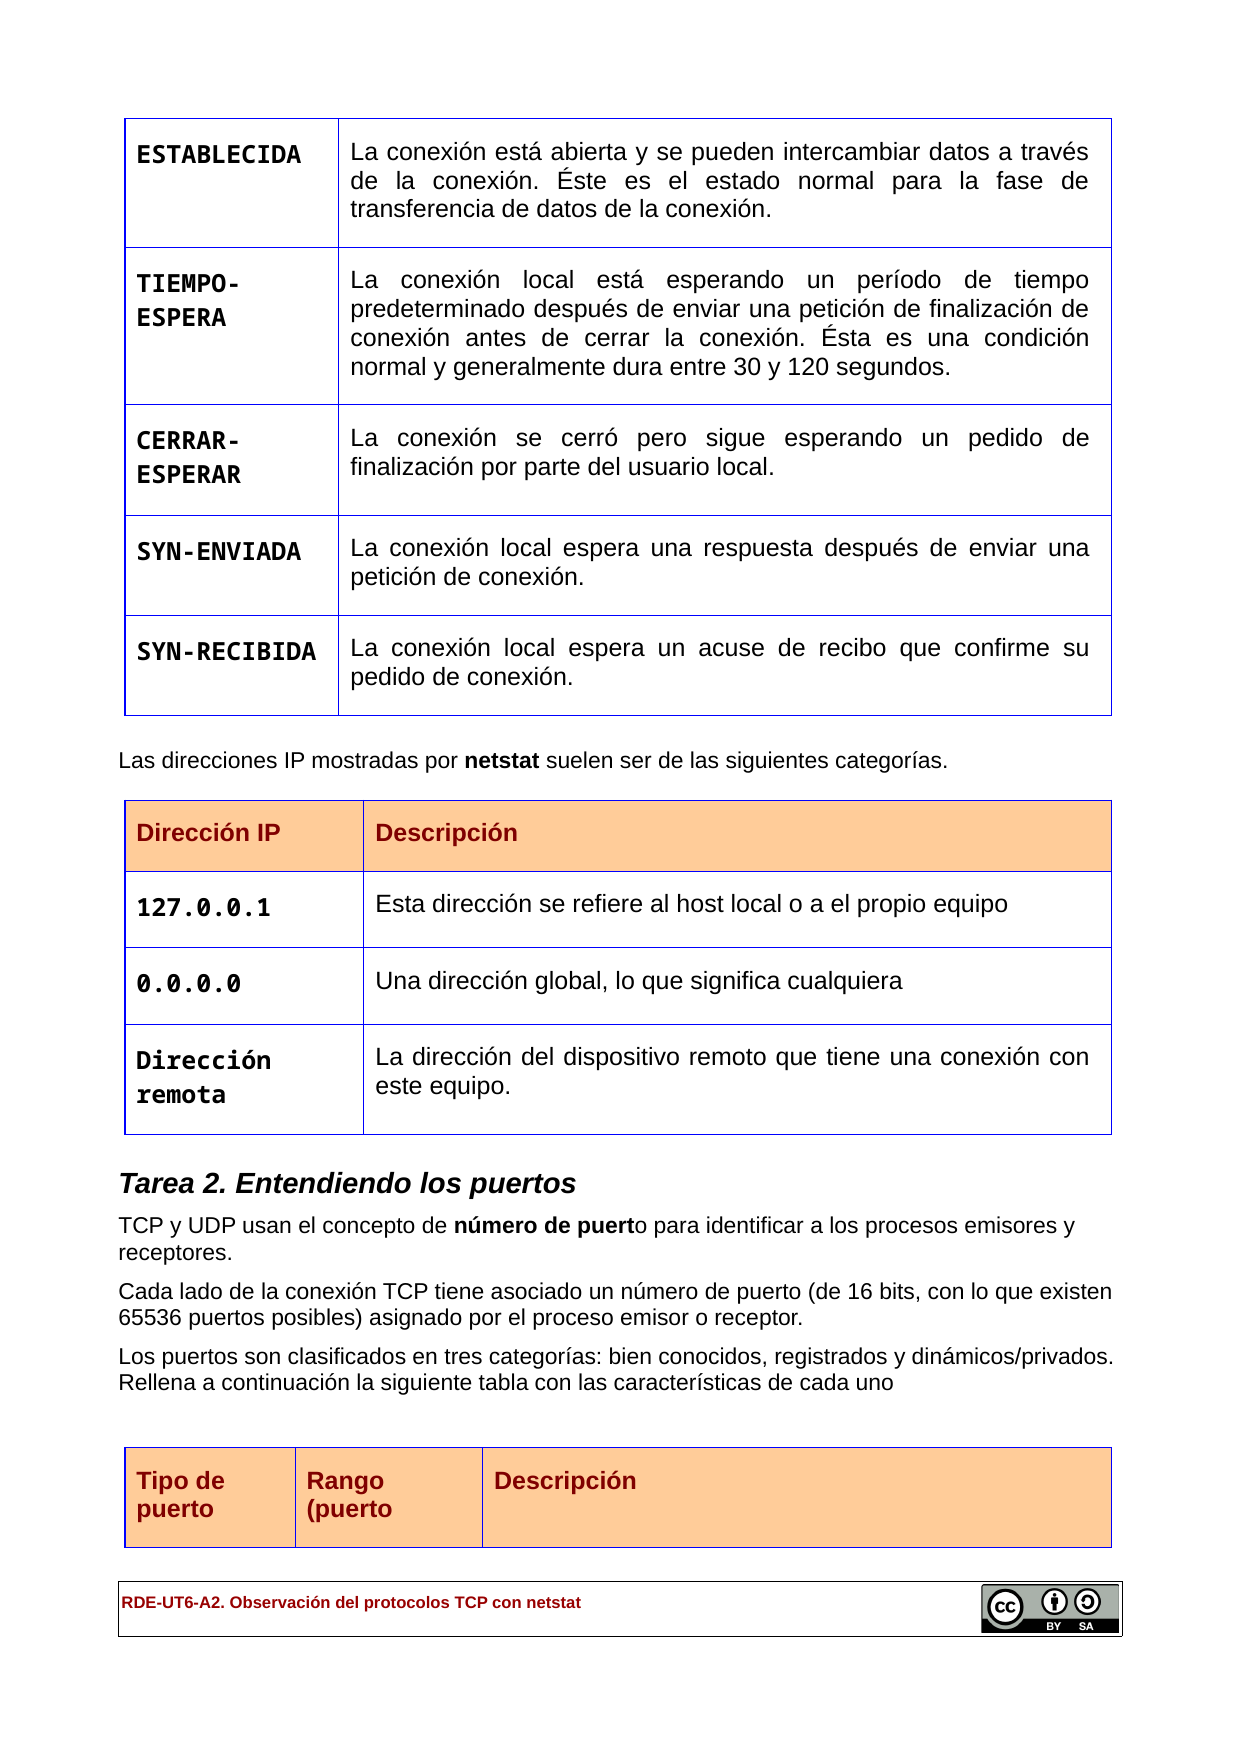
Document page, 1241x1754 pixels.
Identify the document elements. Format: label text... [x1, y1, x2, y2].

table_cell CERRAR-ESPERAR [126, 405, 338, 515]
table_cell Dirección remota [126, 1025, 363, 1134]
text Los puertos son clasificados en tres categorías: bien conocidos, registrados y dinámicos/privados. Rellena a continuación la siguiente tabla con las características de cada uno [118, 1343, 1122, 1396]
table_cell La dirección del dispositivo remoto que tiene una conexión con este equipo. [364, 1025, 1111, 1134]
picture [981, 1584, 1119, 1633]
table_header Dirección IP [126, 801, 363, 871]
text TCP y UDP usan el concepto de número de puerto para identificar a los procesos emisores y receptores. [118, 1212, 1122, 1265]
table_cell TIEMPO-ESPERA [126, 248, 338, 404]
table_cell La conexión local está esperando un período de tiempo predeterminado después de enviar una petición de finalización de conexión antes de cerrar la conexión. Ésta es una condición normal y generalmente dura entre 30 y 120 segundos. [339, 248, 1111, 404]
table_cell La conexión está abierta y se pueden intercambiar datos a través de la conexión. Éste es el estado normal para la fase de transferencia de datos de la conexión. [339, 119, 1111, 247]
table_cell La conexión se cerró pero sigue esperando un pedido de finalización por parte del usuario local. [339, 405, 1111, 515]
table_cell SYN-ENVIADA [126, 516, 338, 614]
table_cell Esta dirección se refiere al host local o a el propio equipo [364, 872, 1111, 947]
table_cell La conexión local espera un acuse de recibo que confirme su pedido de conexión. [339, 616, 1111, 714]
text Las direcciones IP mostradas por netstat suelen ser de las siguientes categorías. [118, 747, 1122, 773]
table_cell La conexión local espera una respuesta después de enviar una petición de conexión. [339, 516, 1111, 614]
table_header Descripción [483, 1448, 1111, 1547]
table_cell SYN-RECIBIDA [126, 616, 338, 714]
table_cell ESTABLECIDA [126, 119, 338, 247]
table_cell 0.0.0.0 [126, 948, 363, 1023]
table_header Tipo de puerto [126, 1448, 295, 1547]
subtitle Tarea 2. Entendiendo los puertos [118, 1166, 1122, 1200]
table_cell Una dirección global, lo que significa cualquiera [364, 948, 1111, 1023]
table_header Rango (puerto [296, 1448, 482, 1547]
table_cell 127.0.0.1 [126, 872, 363, 947]
text Cada lado de la conexión TCP tiene asociado un número de puerto (de 16 bits, con lo que existen 65536 puertos posibles) asignado por el proceso emisor o receptor. [118, 1278, 1122, 1330]
table_header Descripción [364, 801, 1111, 871]
